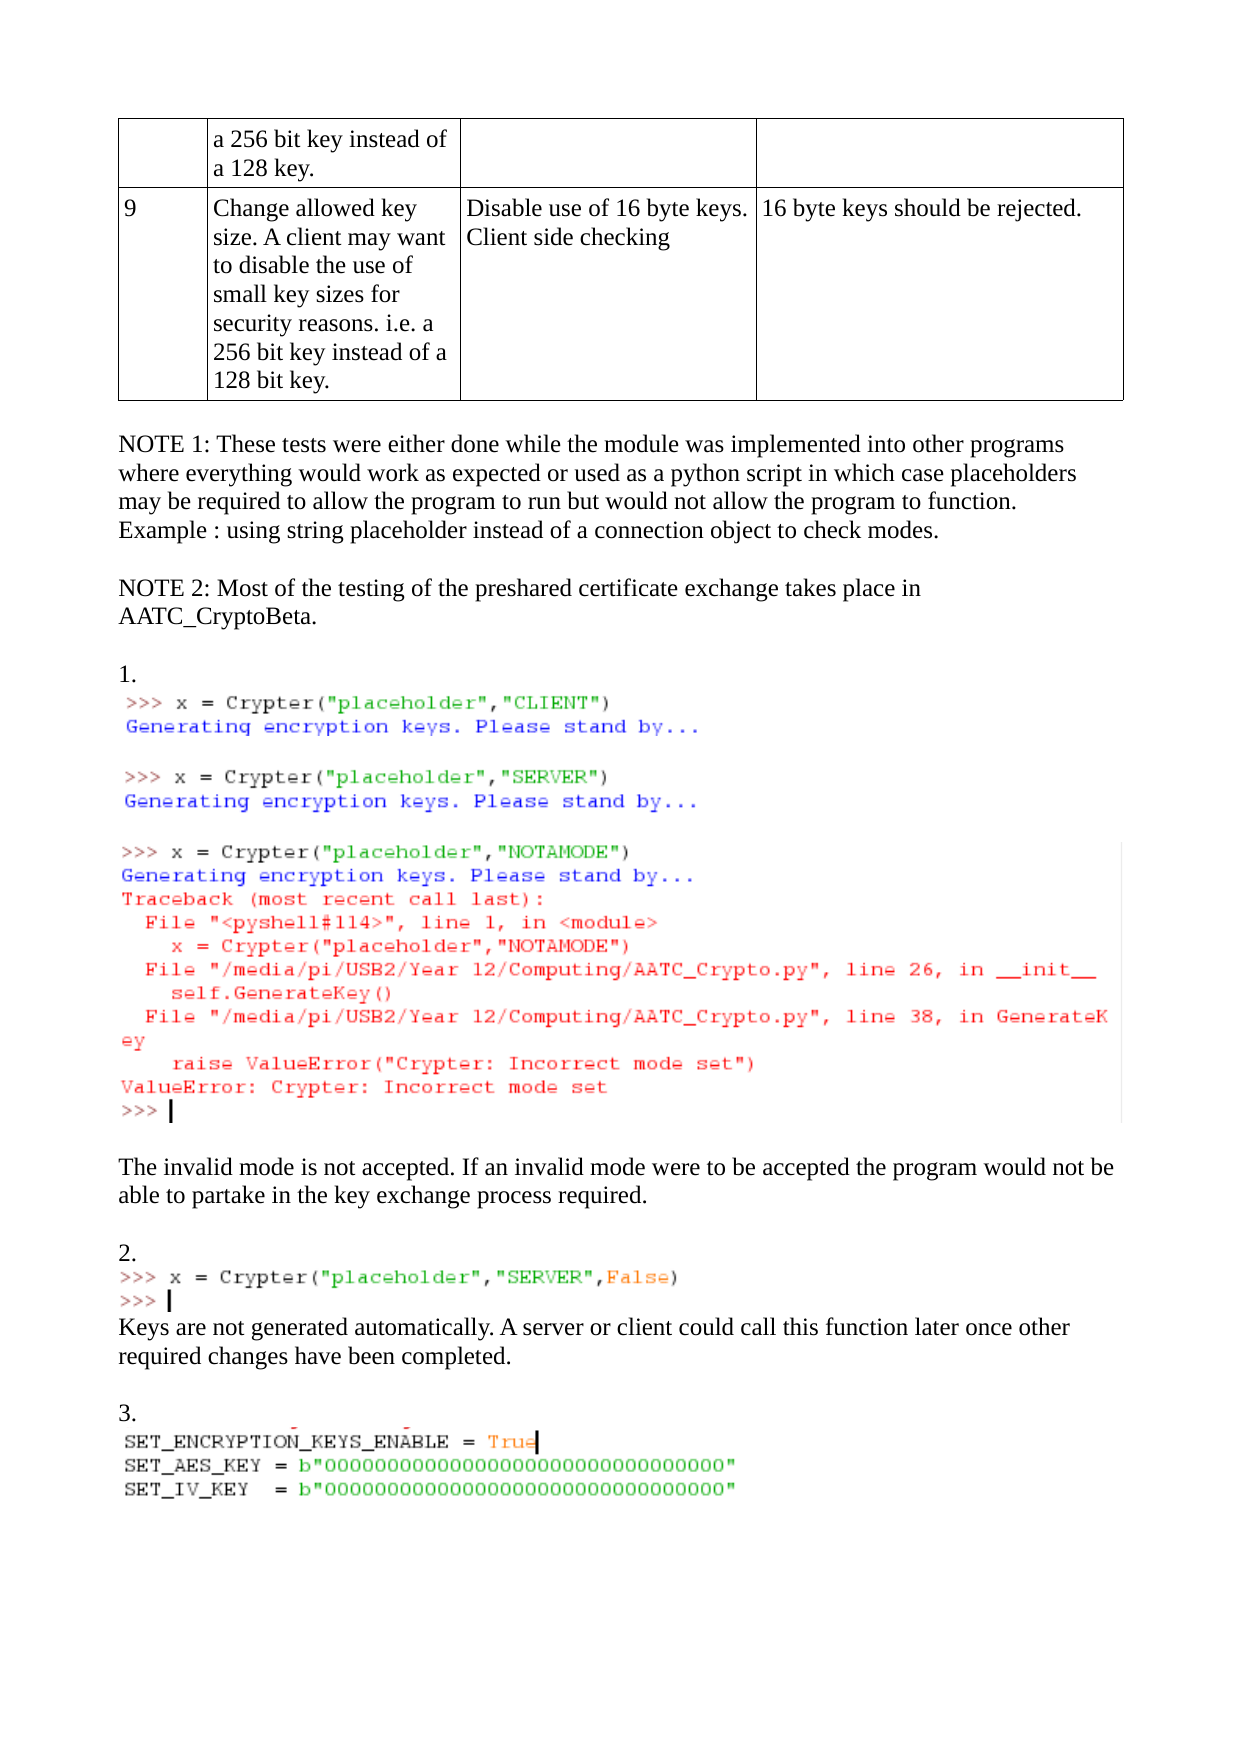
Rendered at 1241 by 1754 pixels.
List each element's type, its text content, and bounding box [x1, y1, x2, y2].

text The invalid mode is not accepted. If an invalid mode were to be accepted the program would not be able to partake in the key exchange process required. [118, 1152, 1122, 1209]
table_cell Disable use of 16 byte keys. Client side checking [461, 188, 756, 400]
text NOTE 1: These tests were either done while the module was implemented into other programs where everything would work as expected or used as a python script in which case placeholders may be required to allow the program to run but would not allow the program to function. Example : using string placeholder instead of a connection object to check modes. [118, 429, 1122, 544]
table_cell 9 [119, 188, 207, 400]
text 1. [118, 659, 1122, 688]
picture [118, 1427, 750, 1510]
table_cell a 256 bit key instead of a 128 key. [208, 119, 460, 187]
table_cell 16 byte keys should be rejected. [757, 188, 1123, 400]
picture [118, 687, 711, 736]
picture [118, 842, 1123, 1123]
text Keys are not generated automatically. A server or client could call this function later once other required changes have been completed. [118, 1267, 1122, 1369]
table_cell [119, 119, 207, 187]
table_cell [461, 119, 756, 187]
picture [118, 764, 703, 814]
table_cell [757, 119, 1123, 187]
picture [118, 1266, 745, 1312]
text NOTE 2: Most of the testing of the preshared certificate exchange takes place in AATC_CryptoBeta. [118, 573, 1122, 630]
text 3. [118, 1398, 1122, 1427]
table_cell Change allowed key size. A client may want to disable the use of small key sizes for security reasons. i.e. a 256 bit key instead of a 128 bit key. [208, 188, 460, 400]
text 2. [118, 1238, 1122, 1267]
